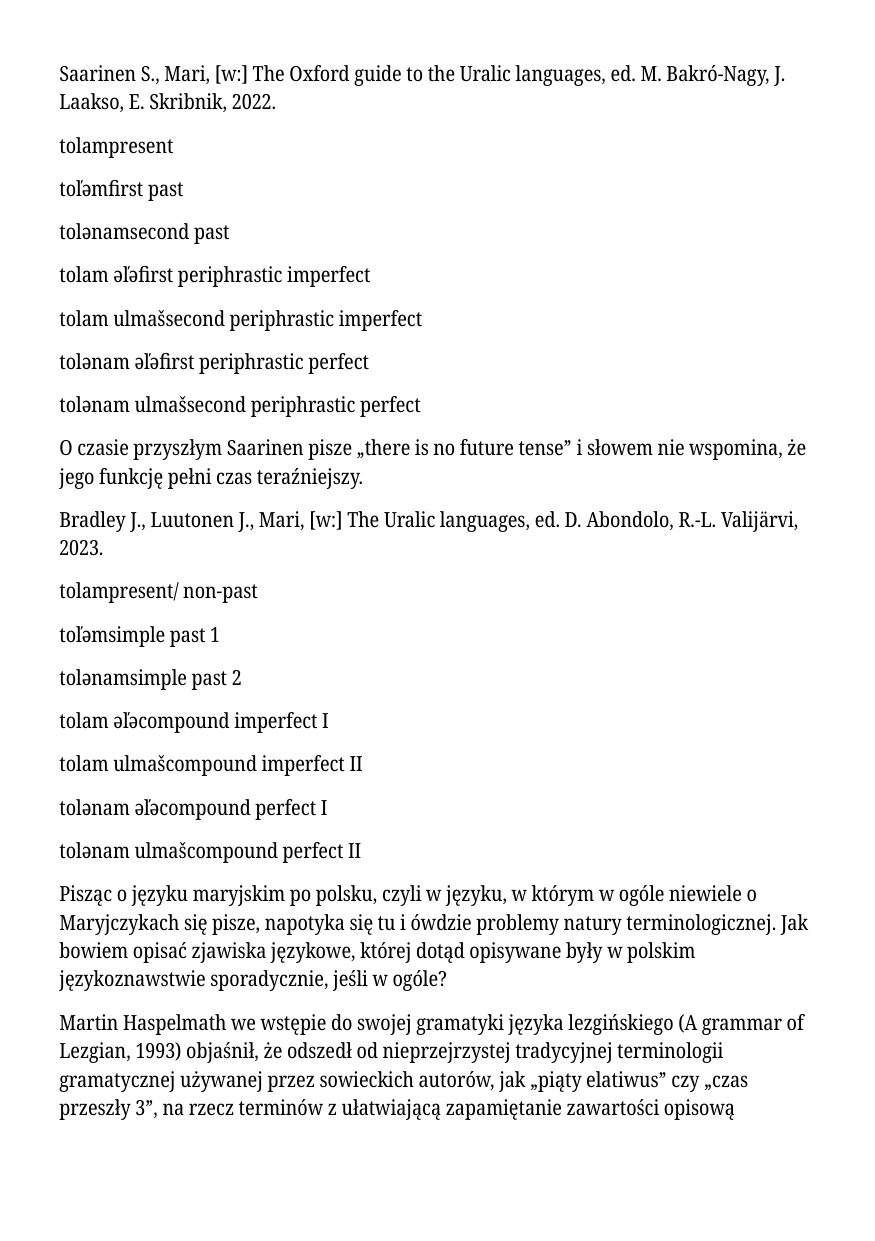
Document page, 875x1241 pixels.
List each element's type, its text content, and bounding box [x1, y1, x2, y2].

text tolənam ulmašcompound perfect II [59, 836, 815, 864]
text O czasie przyszłym Saarinen pisze „there is no future tense” i słowem nie wspomina, że jego funkcję pełni czas teraźniejszy. [59, 433, 815, 490]
text Bradley J., Luutonen J., Mari, [w:] The Uralic languages, ed. D. Abondolo, R.-L. Valijärvi, 2023. [59, 505, 815, 562]
text tolənamsecond past [59, 217, 815, 246]
text Martin Haspelmath we wstępie do swojej gramatyki języka lezgińskiego (A grammar of Lezgian, 1993) objaśnił, że odszedł od nieprzejrzystej tradycyjnej terminologii gramatycznej używanej przez sowieckich autorów, jak „piąty elatiwus” czy „czas przeszły 3”, na rzecz terminów z ułatwiającą zapamiętanie zawartości opisową [59, 1008, 815, 1122]
text Pisząc o języku maryjskim po polsku, czyli w języku, w którym w ogóle niewiele o Maryjczykach się pisze, napotyka się tu i ówdzie problemy natury terminologicznej. Jak bowiem opisać zjawiska językowe, której dotąd opisywane były w polskim językoznawstwie sporadycznie, jeśli w ogóle? [59, 879, 815, 993]
text tolampresent [59, 131, 815, 159]
text tolənam əľəfirst periphrastic perfect [59, 347, 815, 375]
text tolam ulmašsecond periphrastic imperfect [59, 304, 815, 332]
text tolam ulmašcompound imperfect II [59, 749, 815, 778]
text tolənam ulmašsecond periphrastic perfect [59, 390, 815, 418]
text tolənamsimple past 2 [59, 663, 815, 692]
text toľəmsimple past 1 [59, 620, 815, 648]
text tolənam əľəcompound perfect I [59, 793, 815, 821]
text tolampresent/ non-past [59, 577, 815, 605]
text Saarinen S., Mari, [w:] The Oxford guide to the Uralic languages, ed. M. Bakró-Nagy, J. Laakso, E. Skribnik, 2022. [59, 59, 815, 116]
text tolam əľəfirst periphrastic imperfect [59, 260, 815, 289]
text tolam əľəcompound imperfect I [59, 706, 815, 735]
text toľəmfirst past [59, 174, 815, 202]
